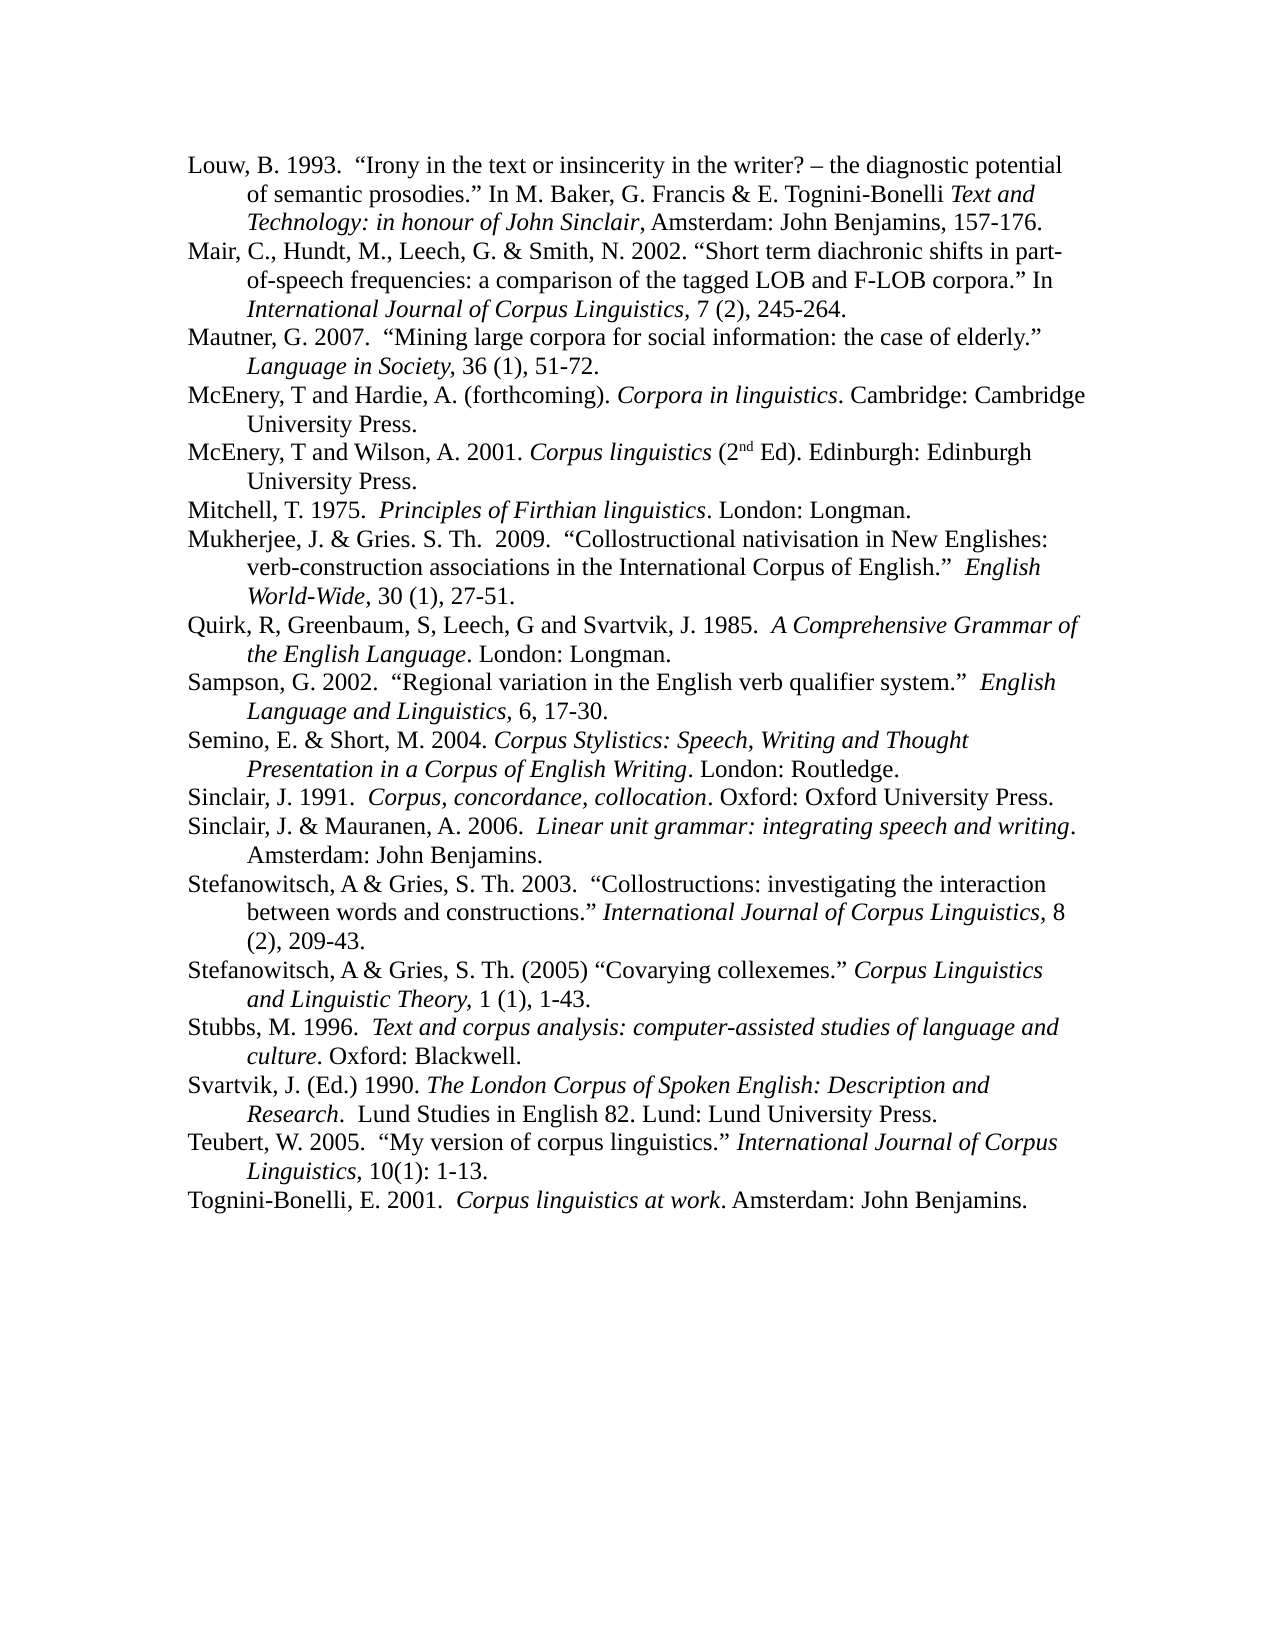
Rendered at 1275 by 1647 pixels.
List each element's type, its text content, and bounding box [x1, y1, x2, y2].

text McEnery, T and Hardie, A. (forthcoming). Corpora in linguistics. Cambridge: Cambridge University Press. [187, 380, 1087, 437]
text Semino, E. & Short, M. 2004. Corpus Stylistics: Speech, Writing and Thought Presentation in a Corpus of English Writing. London: Routledge. [187, 725, 1087, 782]
text Sinclair, J. & Mauranen, A. 2006. Linear unit grammar: integrating speech and writing. Amsterdam: John Benjamins. [187, 811, 1087, 869]
text Louw, B. 1993. “Irony in the text or insincerity in the writer? – the diagnostic potential of semantic prosodies.” In M. Baker, G. Francis & E. Tognini-Bonelli Text and Technology: in honour of John Sinclair, Amsterdam: John Benjamins, 157-176. [187, 150, 1087, 236]
text Svartvik, J. (Ed.) 1990. The London Corpus of Spoken English: Description and Research. Lund Studies in English 82. Lund: Lund University Press. [187, 1070, 1087, 1127]
text Mair, C., Hundt, M., Leech, G. & Smith, N. 2002. “Short term diachronic shifts in part-of-speech frequencies: a comparison of the tagged LOB and F-LOB corpora.” In International Journal of Corpus Linguistics, 7 (2), 245-264. [187, 236, 1087, 322]
text McEnery, T and Wilson, A. 2001. Corpus linguistics (2nd Ed). Edinburgh: Edinburgh University Press. [187, 437, 1087, 495]
text Teubert, W. 2005. “My version of corpus linguistics.” International Journal of Corpus Linguistics, 10(1): 1-13. [187, 1127, 1087, 1185]
text Mitchell, T. 1975. Principles of Firthian linguistics. London: Longman. [187, 495, 1087, 524]
text Stefanowitsch, A & Gries, S. Th. (2005) “Covarying collexemes.” Corpus Linguistics and Linguistic Theory, 1 (1), 1-43. [187, 955, 1087, 1012]
text Sinclair, J. 1991. Corpus, concordance, collocation. Oxford: Oxford University Press. [187, 782, 1087, 811]
text Stefanowitsch, A & Gries, S. Th. 2003. “Collostructions: investigating the interaction between words and constructions.” International Journal of Corpus Linguistics, 8 (2), 209-43. [187, 869, 1087, 955]
text Mautner, G. 2007. “Mining large corpora for social information: the case of elderly.” Language in Society, 36 (1), 51-72. [187, 322, 1087, 380]
text Tognini-Bonelli, E. 2001. Corpus linguistics at work. Amsterdam: John Benjamins. [187, 1185, 1087, 1214]
text Sampson, G. 2002. “Regional variation in the English verb qualifier system.” English Language and Linguistics, 6, 17-30. [187, 667, 1087, 725]
text Quirk, R, Greenbaum, S, Leech, G and Svartvik, J. 1985. A Comprehensive Grammar of the English Language. London: Longman. [187, 610, 1087, 667]
text Mukherjee, J. & Gries. S. Th. 2009. “Collostructional nativisation in New Englishes: verb-construction associations in the International Corpus of English.” English World-Wide, 30 (1), 27-51. [187, 524, 1087, 610]
text Stubbs, M. 1996. Text and corpus analysis: computer-assisted studies of language and culture. Oxford: Blackwell. [187, 1012, 1087, 1070]
